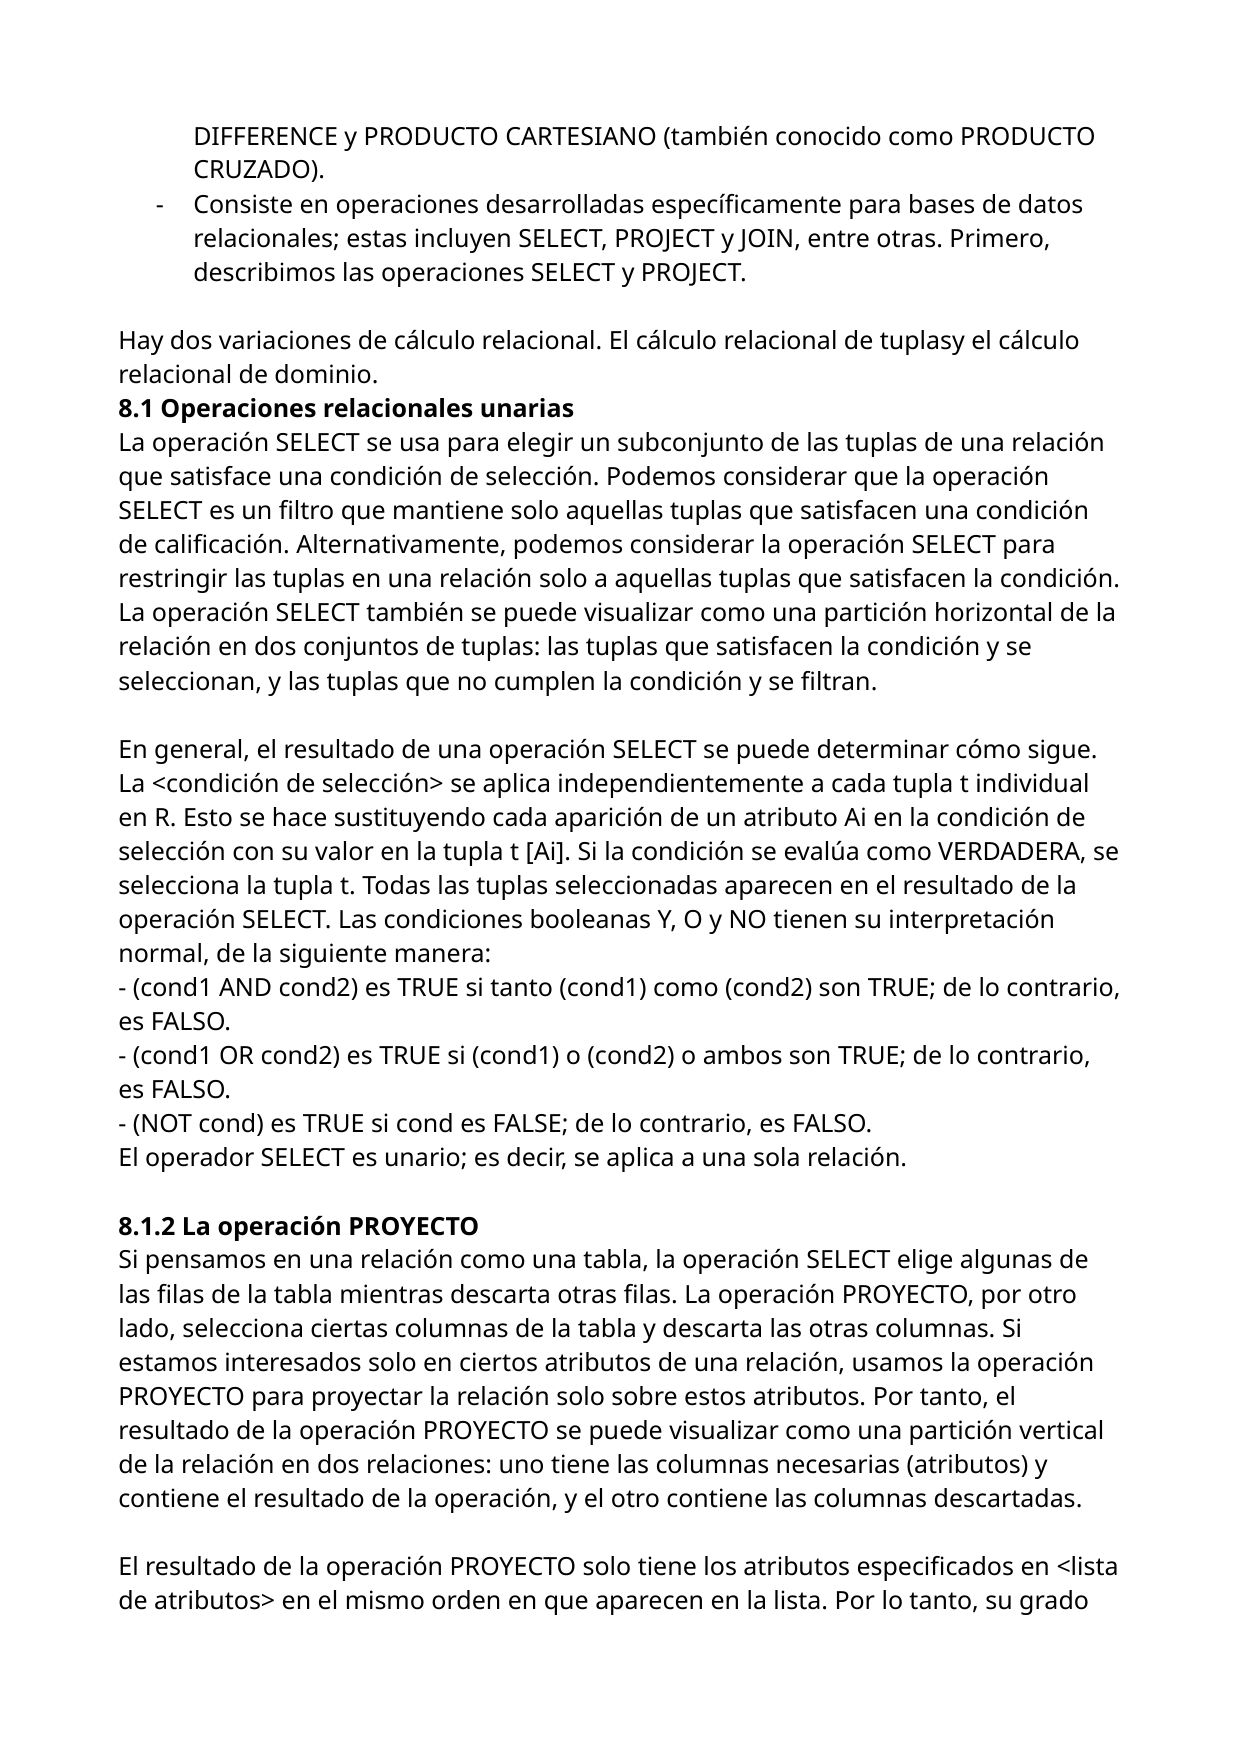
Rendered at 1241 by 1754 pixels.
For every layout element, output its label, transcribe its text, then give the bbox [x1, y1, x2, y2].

text 8.1 Operaciones relacionales unarias [118, 391, 1122, 425]
text En general, el resultado de una operación SELECT se puede determinar cómo sigue. La <condición de selección> se aplica independientemente a cada tupla t individual en R. Esto se hace sustituyendo cada aparición de un atributo Ai en la condición de selección con su valor en la tupla t [Ai]. Si la condición se evalúa como VERDADERA, se selecciona la tupla t. Todas las tuplas seleccionadas aparecen en el resultado de la operación SELECT. Las condiciones booleanas Y, O y NO tienen su interpretación normal, de la siguiente manera: [118, 731, 1122, 970]
text La operación SELECT se usa para elegir un subconjunto de las tuplas de una relación que satisface una condición de selección. Podemos considerar que la operación SELECT es un filtro que mantiene solo aquellas tuplas que satisfacen una condición de calificación. Alternativamente, podemos considerar la operación SELECT para restringir las tuplas en una relación solo a aquellas tuplas que satisfacen la condición. La operación SELECT también se puede visualizar como una partición horizontal de la relación en dos conjuntos de tuplas: las tuplas que satisfacen la condición y se seleccionan, y las tuplas que no cumplen la condición y se filtran. [118, 425, 1122, 697]
text - (NOT cond) es TRUE si cond es FALSE; de lo contrario, es FALSO. [118, 1106, 1122, 1140]
text 8.1.2 La operación PROYECTO [118, 1208, 1122, 1242]
list DIFFERENCE y PRODUCTO CARTESIANO (también conocido como PRODUCTO CRUZADO). [156, 118, 1122, 186]
list Consiste en operaciones desarrolladas específicamente para bases de datos relacionales; estas incluyen SELECT, PROJECT y JOIN, entre otras. Primero, describimos las operaciones SELECT y PROJECT. [156, 186, 1122, 288]
text Hay dos variaciones de cálculo relacional. El cálculo relacional de tuplasy el cálculo relacional de dominio. [118, 322, 1122, 391]
text - (cond1 AND cond2) es TRUE si tanto (cond1) como (cond2) son TRUE; de lo contrario, es FALSO. [118, 970, 1122, 1038]
text El resultado de la operación PROYECTO solo tiene los atributos especificados en <lista de atributos> en el mismo orden en que aparecen en la lista. Por lo tanto, su grado [118, 1549, 1122, 1617]
text Si pensamos en una relación como una tabla, la operación SELECT elige algunas de las filas de la tabla mientras descarta otras filas. La operación PROYECTO, por otro lado, selecciona ciertas columnas de la tabla y descarta las otras columnas. Si estamos interesados solo en ciertos atributos de una relación, usamos la operación PROYECTO para proyectar la relación solo sobre estos atributos. Por tanto, el resultado de la operación PROYECTO se puede visualizar como una partición vertical de la relación en dos relaciones: uno tiene las columnas necesarias (atributos) y contiene el resultado de la operación, y el otro contiene las columnas descartadas. [118, 1242, 1122, 1515]
text - (cond1 OR cond2) es TRUE si (cond1) o (cond2) o ambos son TRUE; de lo contrario, es FALSO. [118, 1038, 1122, 1106]
text El operador SELECT es unario; es decir, se aplica a una sola relación. [118, 1140, 1122, 1174]
